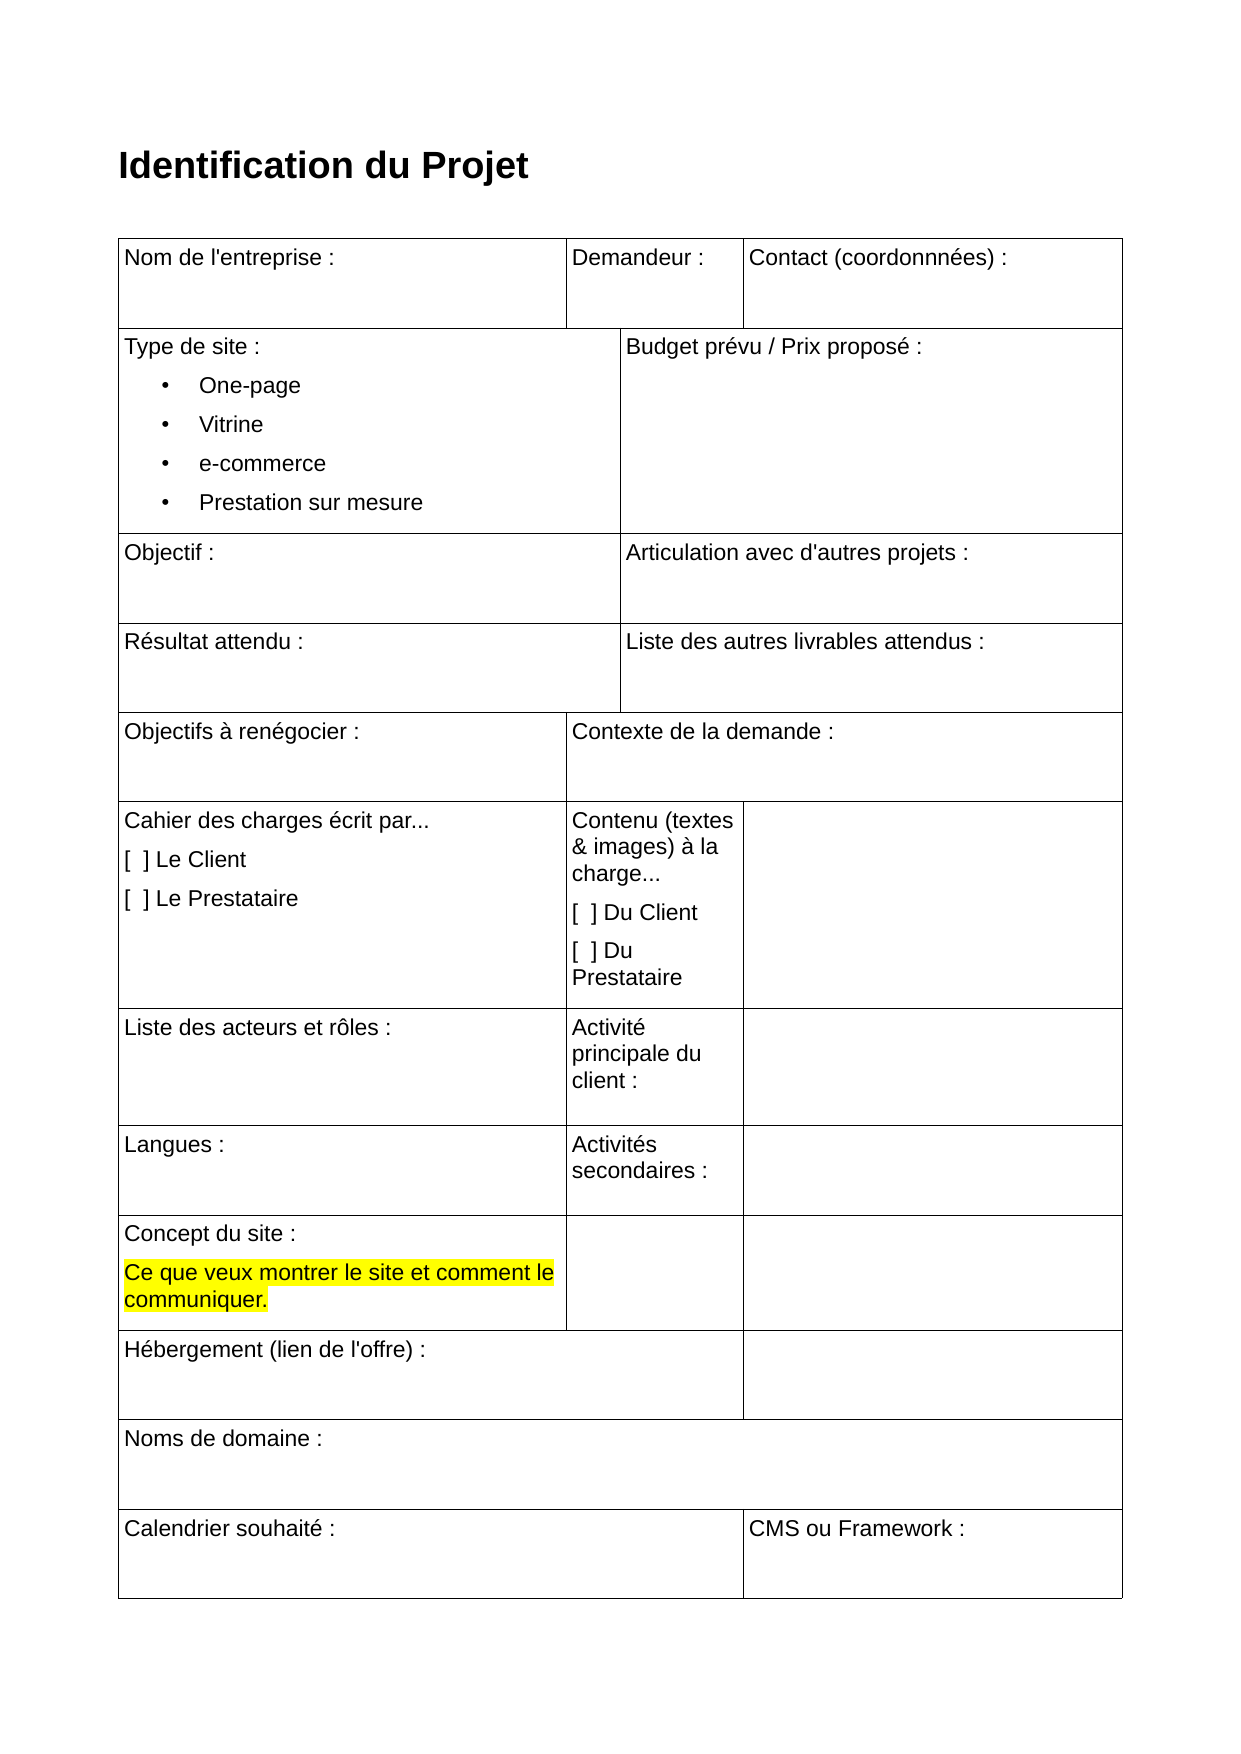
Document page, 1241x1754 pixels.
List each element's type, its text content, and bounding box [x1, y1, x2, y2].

table_cell Concept du site : Ce que veux montrer le site et comment le communiquer. [119, 1216, 566, 1330]
subtitle Identification du Projet [118, 143, 1122, 187]
table_header Nom de l'entreprise : [119, 239, 566, 327]
table_cell CMS ou Framework : [744, 1510, 1122, 1598]
table_header Demandeur : [567, 239, 743, 327]
table_cell [744, 1126, 1122, 1214]
table_cell [744, 802, 1122, 1008]
table_cell Activités secondaires : [567, 1126, 743, 1214]
table_cell Liste des acteurs et rôles : [119, 1009, 566, 1125]
table_cell [744, 1009, 1122, 1125]
table_cell Contenu (textes & images) à la charge... [ ] Du Client [ ] Du Prestataire [567, 802, 743, 1008]
table_cell Langues : [119, 1126, 566, 1214]
table_cell Noms de domaine : [119, 1420, 1122, 1509]
table_cell Objectifs à renégocier : [119, 713, 566, 801]
table_cell Contexte de la demande : [567, 713, 1122, 801]
table_header Contact (coordonnnées) : [744, 239, 1122, 327]
table_cell Calendrier souhaité : [119, 1510, 743, 1598]
table_cell [567, 1216, 743, 1330]
table_cell Hébergement (lien de l'offre) : [119, 1331, 743, 1419]
table_cell Activité principale du client : [567, 1009, 743, 1125]
table_cell Objectif : [119, 534, 620, 622]
table_cell Articulation avec d'autres projets : [621, 534, 1122, 622]
table_cell [744, 1216, 1122, 1330]
table_cell Liste des autres livrables attendus : [621, 624, 1122, 712]
table_cell Budget prévu / Prix proposé : [621, 329, 1122, 533]
table_cell Cahier des charges écrit par... [ ] Le Client [ ] Le Prestataire [119, 802, 566, 1008]
table_cell [744, 1331, 1122, 1419]
table_cell Type de site : One-page Vitrine e-commerce Prestation sur mesure [119, 329, 620, 533]
table_cell Résultat attendu : [119, 624, 620, 712]
